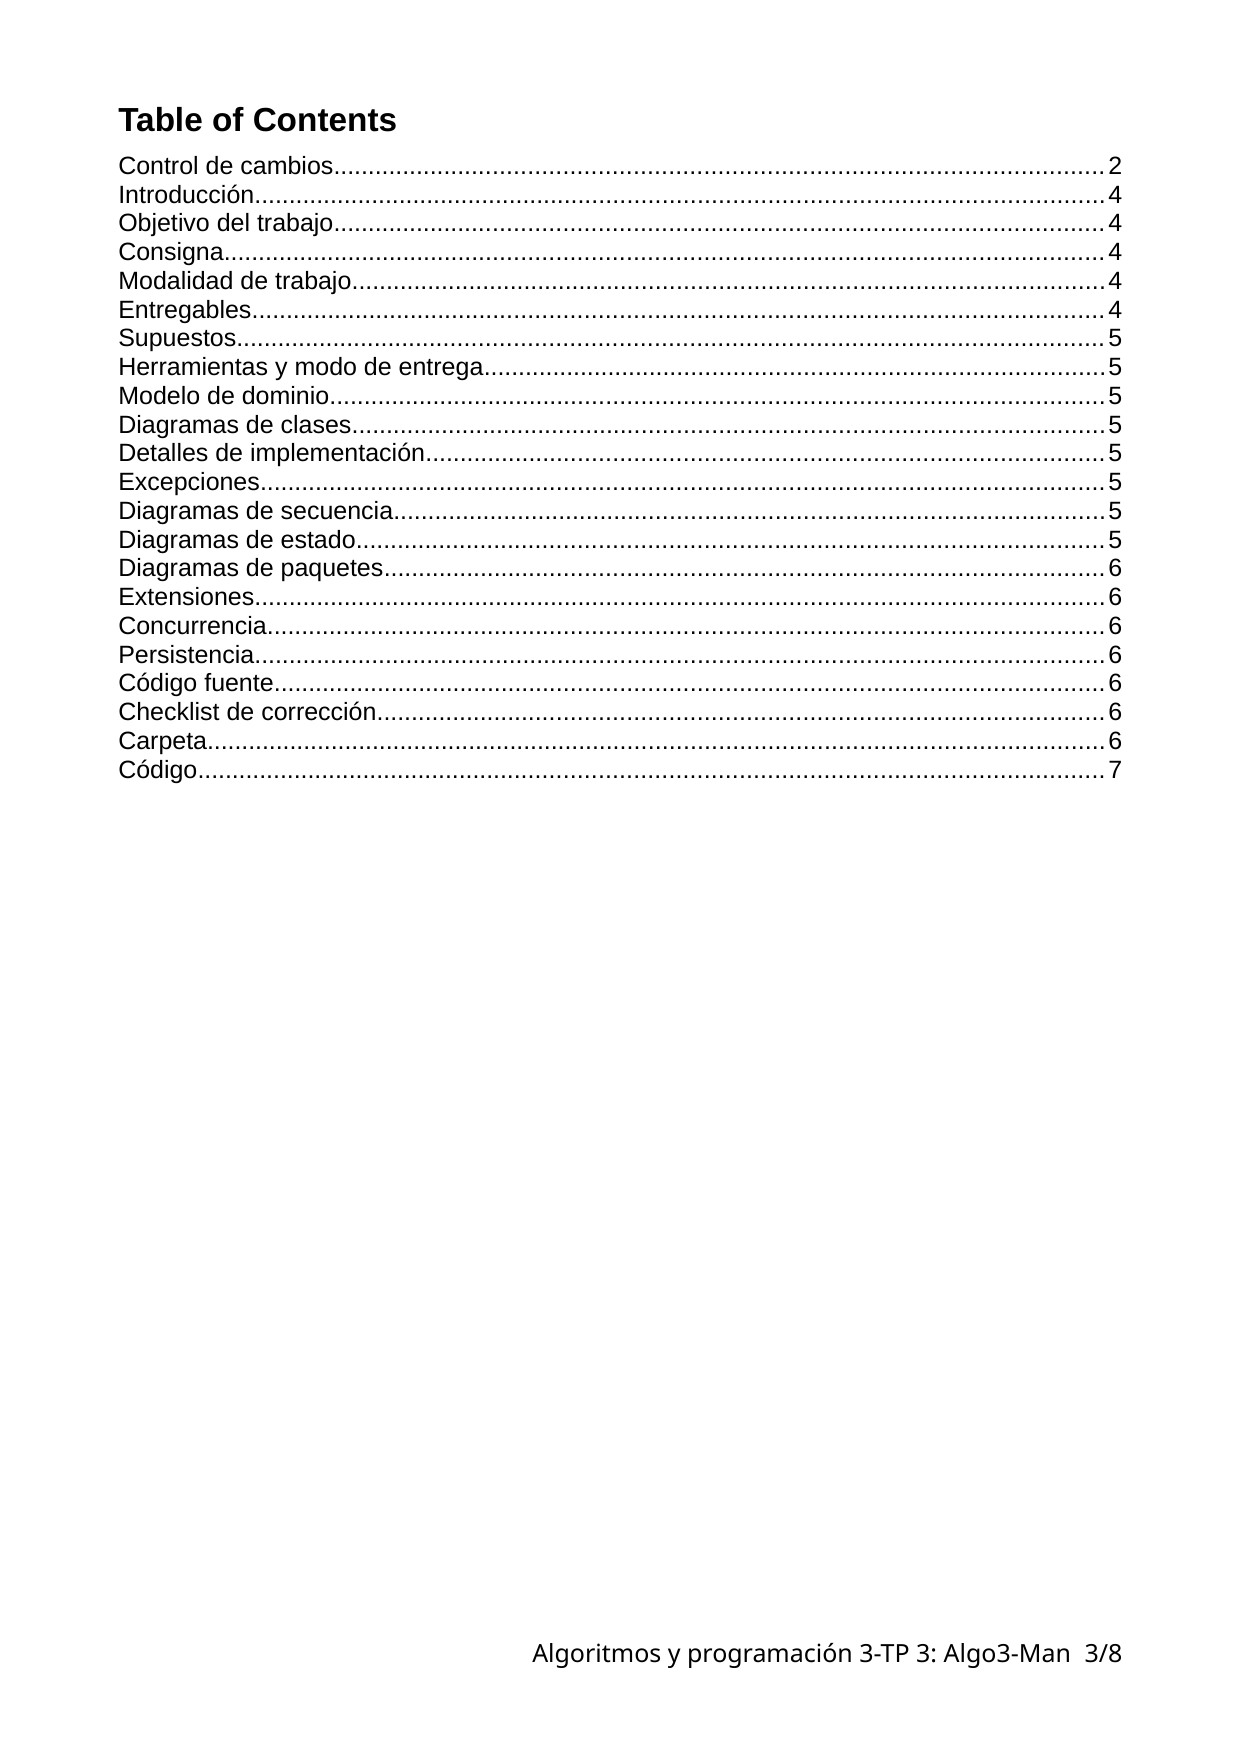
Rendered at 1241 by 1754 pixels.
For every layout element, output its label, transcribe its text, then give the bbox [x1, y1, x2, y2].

text Herramientas y modo de entrega 5 [118, 352, 1122, 381]
text Código fuente 6 [118, 668, 1122, 697]
text Control de cambios 2 [118, 151, 1122, 180]
text Detalles de implementación 5 [118, 438, 1122, 467]
subtitle Table of Contents [118, 100, 1122, 138]
text Supuestos 5 [118, 323, 1122, 352]
text Persistencia 6 [118, 640, 1122, 668]
text Modelo de dominio 5 [118, 381, 1122, 410]
text Objetivo del trabajo 4 [118, 208, 1122, 237]
text Carpeta 6 [118, 726, 1122, 755]
text Diagramas de secuencia 5 [118, 496, 1122, 525]
text Entregables 4 [118, 295, 1122, 323]
text Extensiones 6 [118, 582, 1122, 611]
text Diagramas de clases 5 [118, 410, 1122, 438]
text Introducción 4 [118, 180, 1122, 208]
text Concurrencia 6 [118, 611, 1122, 640]
text Diagramas de estado 5 [118, 525, 1122, 553]
text Código 7 [118, 755, 1122, 783]
text Consigna 4 [118, 237, 1122, 266]
text Excepciones 5 [118, 467, 1122, 496]
text Checklist de corrección 6 [118, 697, 1122, 726]
text Diagramas de paquetes 6 [118, 553, 1122, 582]
text Modalidad de trabajo 4 [118, 266, 1122, 295]
